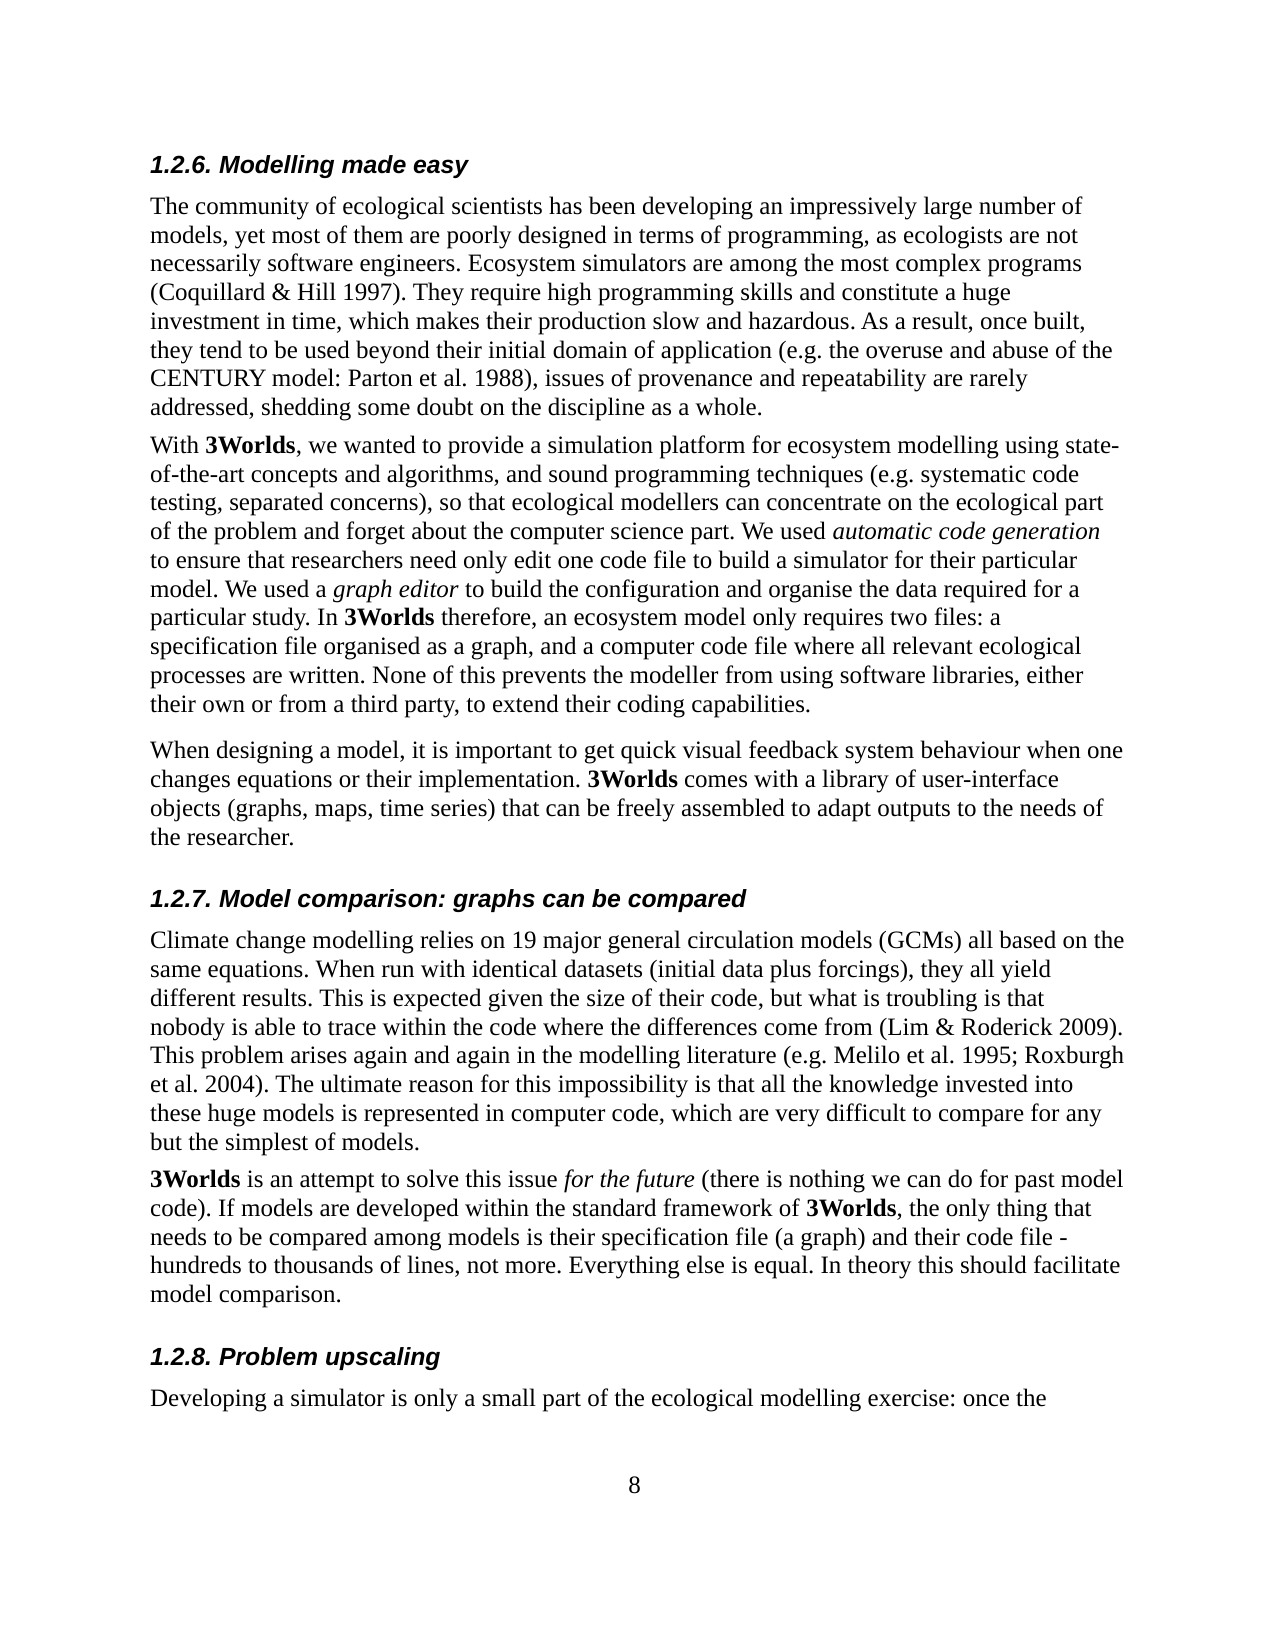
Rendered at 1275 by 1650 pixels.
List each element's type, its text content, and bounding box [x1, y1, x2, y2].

subtitle 1.2.7. Model comparison: graphs can be compared [150, 884, 1125, 913]
text 3Worlds is an attempt to solve this issue for the future (there is nothing we can do for past model code). If models are developed within the standard framework of 3Worlds, the only thing that needs to be compared among models is their specification file (a graph) and their code file - hundreds to thousands of lines, not more. Everything else is equal. In theory this should facilitate model comparison. [150, 1164, 1125, 1308]
subtitle 1.2.6. Modelling made easy [150, 150, 1125, 178]
text With 3Worlds, we wanted to provide a simulation platform for ecosystem modelling using state-of-the-art concepts and algorithms, and sound programming techniques (e.g. systematic code testing, separated concerns), so that ecological modellers can concentrate on the ecological part of the problem and forget about the computer science part. We used automatic code generation to ensure that researchers need only edit one code file to build a simulator for their particular model. We used a graph editor to build the configuration and organise the data required for a particular study. In 3Worlds therefore, an ecosystem model only requires two files: a specification file organised as a graph, and a computer code file where all relevant ecological processes are written. None of this prevents the modeller from using software libraries, either their own or from a third party, to extend their coding capabilities. [150, 430, 1125, 717]
text Climate change modelling relies on 19 major general circulation models (GCMs) all based on the same equations. When run with identical datasets (initial data plus forcings), they all yield different results. This is expected given the size of their code, but what is troubling is that nobody is able to trace within the code where the differences come from (Lim & Roderick 2009). This problem arises again and again in the modelling literature (e.g. Melilo et al. 1995; Roxburgh et al. 2004). The ultimate reason for this impossibility is that all the knowledge invested into these huge models is represented in computer code, which are very difficult to compare for any but the simplest of models. [150, 925, 1125, 1155]
text Developing a simulator is only a small part of the ecological modelling exercise: once the [150, 1383, 1125, 1412]
text When designing a model, it is important to get quick visual feedback system behaviour when one changes equations or their implementation. 3Worlds comes with a library of user-interface objects (graphs, maps, time series) that can be freely assembled to adapt outputs to the needs of the researcher. [150, 735, 1125, 850]
subtitle 1.2.8. Problem upscaling [150, 1342, 1125, 1371]
text The community of ecological scientists has been developing an impressively large number of models, yet most of them are poorly designed in terms of programming, as ecologists are not necessarily software engineers. Ecosystem simulators are among the most complex programs (Coquillard & Hill 1997). They require high programming skills and constitute a huge investment in time, which makes their production slow and hazardous. As a result, once built, they tend to be used beyond their initial domain of application (e.g. the overuse and abuse of the CENTURY model: Parton et al. 1988), issues of provenance and repeatability are rarely addressed, shedding some doubt on the discipline as a whole. [150, 191, 1125, 421]
